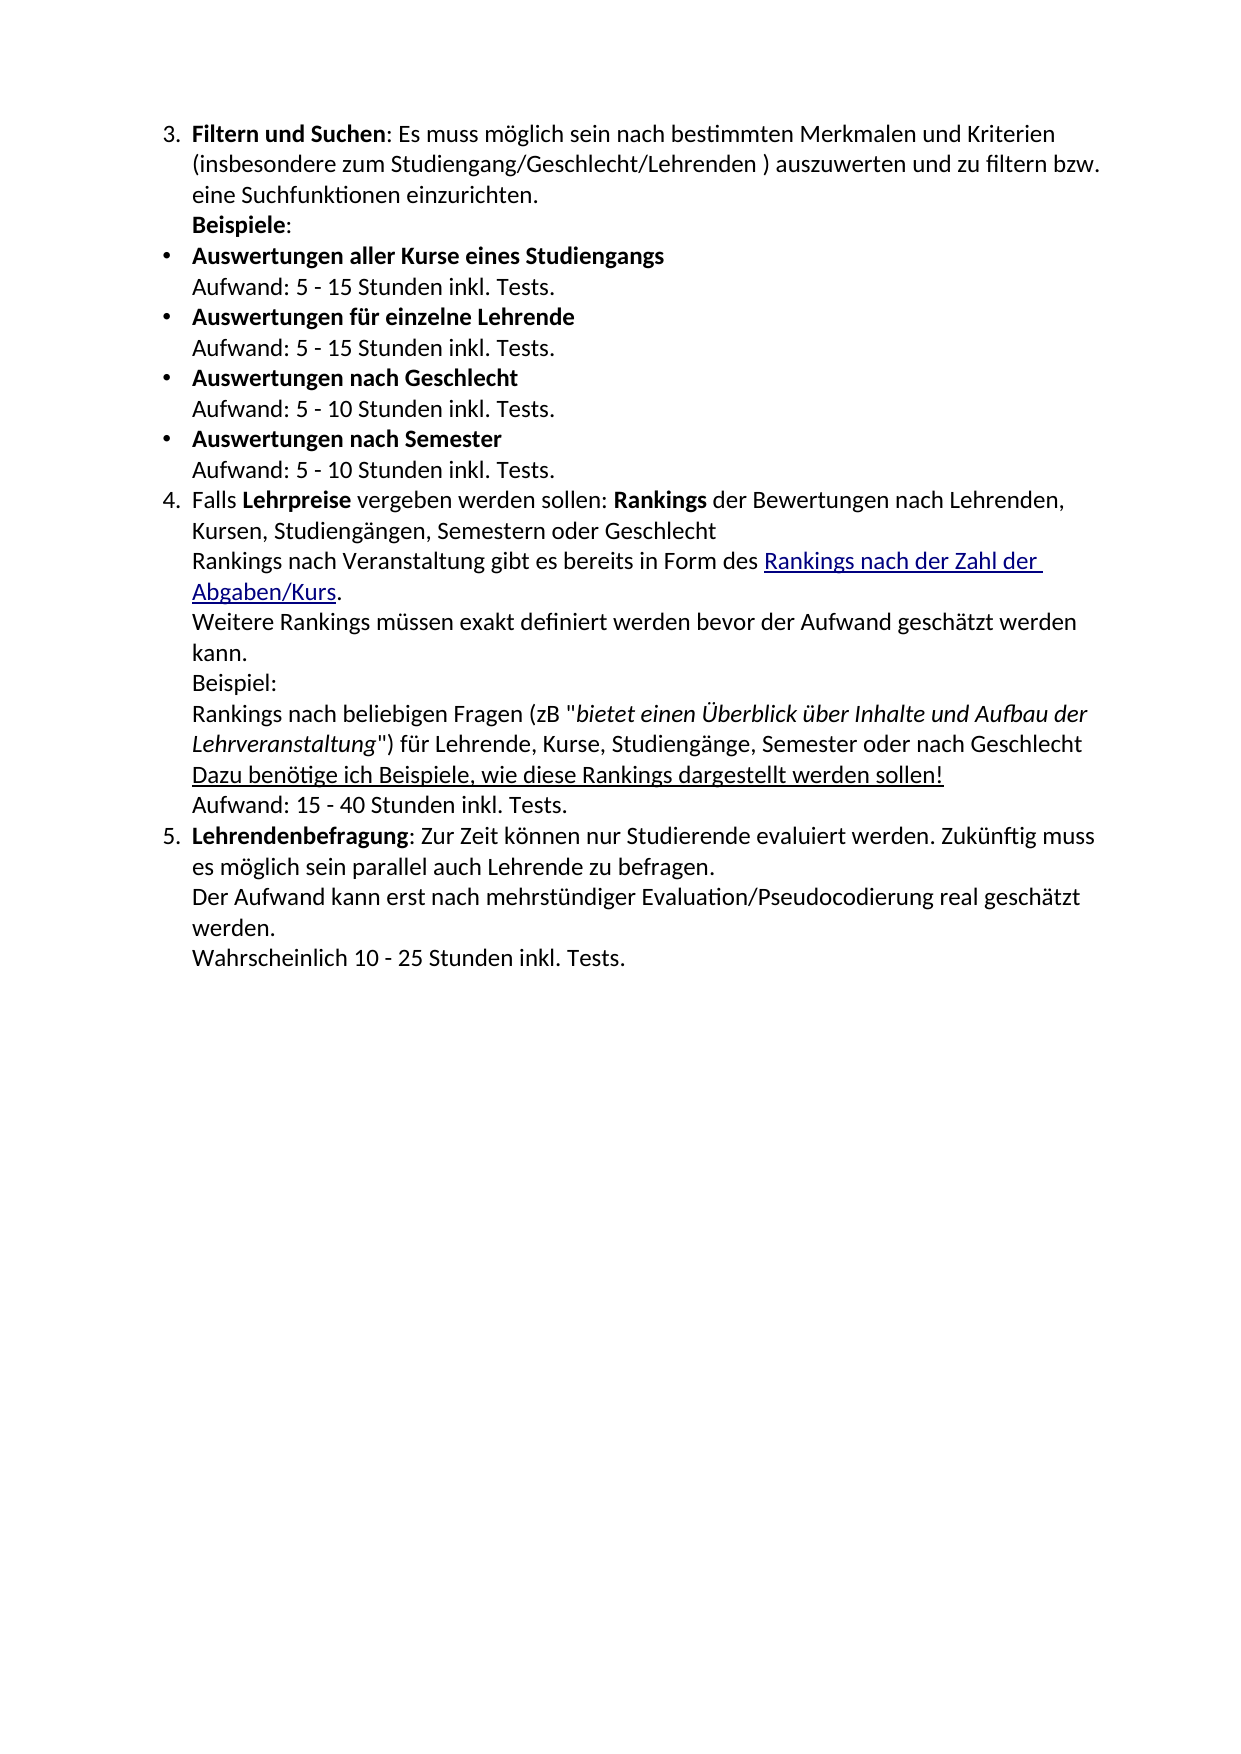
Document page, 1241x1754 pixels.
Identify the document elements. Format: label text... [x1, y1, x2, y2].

list Filtern und Suchen: Es muss möglich sein nach bestimmten Merkmalen und Kriterien (insbesondere zum Studiengang/Geschlecht/Lehrenden ) auszuwerten und zu filtern bzw. eine Suchfunktionen einzurichten. Beispiele: [162, 118, 1122, 240]
list Auswertungen nach Semester Aufwand: 5 - 10 Stunden inkl. Tests. [162, 423, 1122, 484]
list Lehrendenbefragung: Zur Zeit können nur Studierende evaluiert werden. Zukünftig muss es möglich sein parallel auch Lehrende zu befragen. Der Aufwand kann erst nach mehrstündiger Evaluation/Pseudocodierung real geschätzt werden. Wahrscheinlich 10 - 25 Stunden inkl. Tests. [162, 820, 1122, 973]
list Auswertungen für einzelne Lehrende Aufwand: 5 - 15 Stunden inkl. Tests. [162, 301, 1122, 362]
list Auswertungen nach Geschlecht Aufwand: 5 - 10 Stunden inkl. Tests. [162, 362, 1122, 423]
list Auswertungen aller Kurse eines Studiengangs Aufwand: 5 - 15 Stunden inkl. Tests. [162, 240, 1122, 301]
list Falls Lehrpreise vergeben werden sollen: Rankings der Bewertungen nach Lehrenden, Kursen, Studiengängen, Semestern oder Geschlecht Rankings nach Veranstaltung gibt es bereits in Form des Rankings nach der Zahl der Abgaben/Kurs. Weitere Rankings müssen exakt definiert werden bevor der Aufwand geschätzt werden kann. Beispiel: Rankings nach beliebigen Fragen (zB "bietet einen Überblick über Inhalte und Aufbau der Lehrveranstaltung") für Lehrende, Kurse, Studiengänge, Semester oder nach Geschlecht Dazu benötige ich Beispiele, wie diese Rankings dargestellt werden sollen! Aufwand: 15 - 40 Stunden inkl. Tests. [162, 484, 1122, 820]
